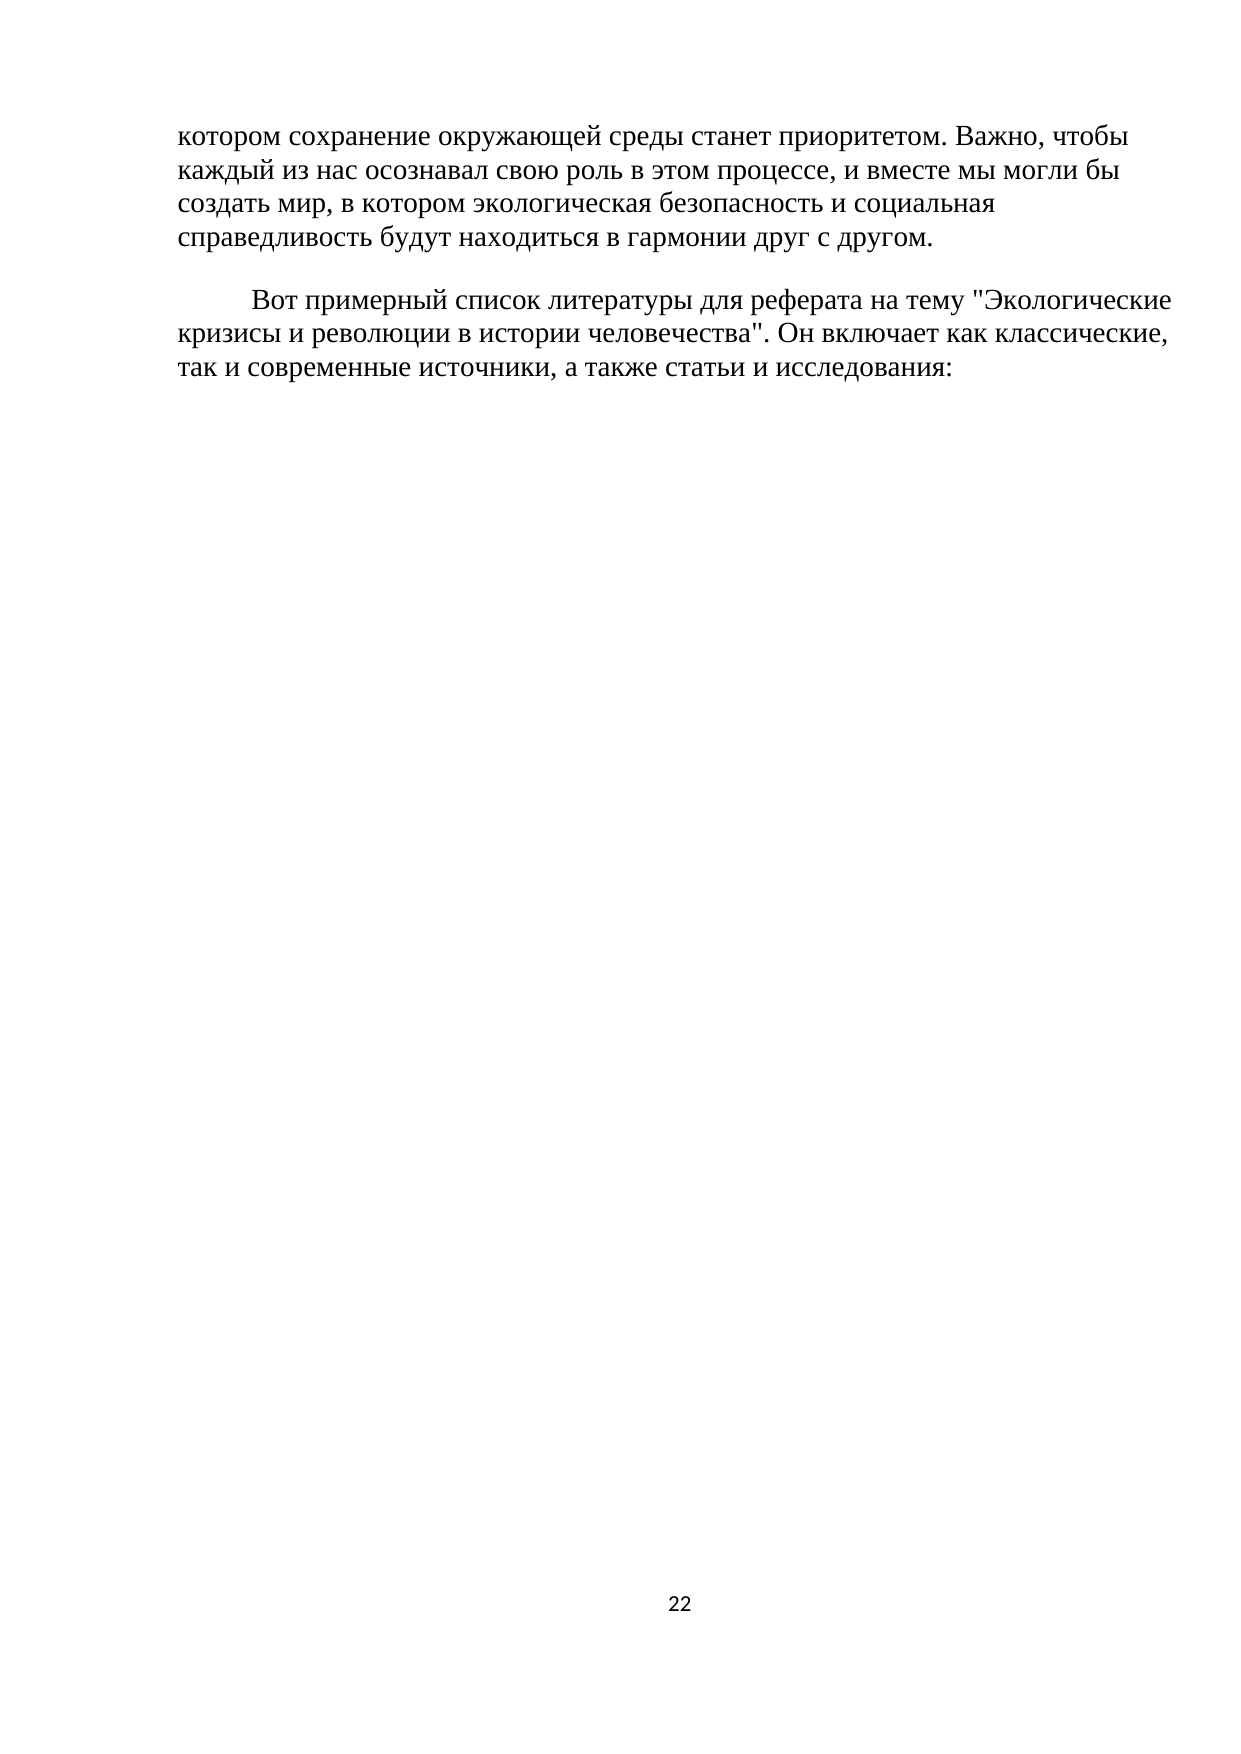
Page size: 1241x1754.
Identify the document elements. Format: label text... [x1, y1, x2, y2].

subtitle котором сохранение окружающей среды станет приоритетом. Важно, чтобы каждый из нас осознавал свою роль в этом процессе, и вместе мы могли бы создать мир, в котором экологическая безопасность и социальная справедливость будут находиться в гармонии друг с другом. [177, 118, 1182, 253]
subtitle Вот примерный список литературы для реферата на тему "Экологические кризисы и революции в истории человечества". Он включает как классические, так и современные источники, а также статьи и исследования: [177, 282, 1182, 382]
